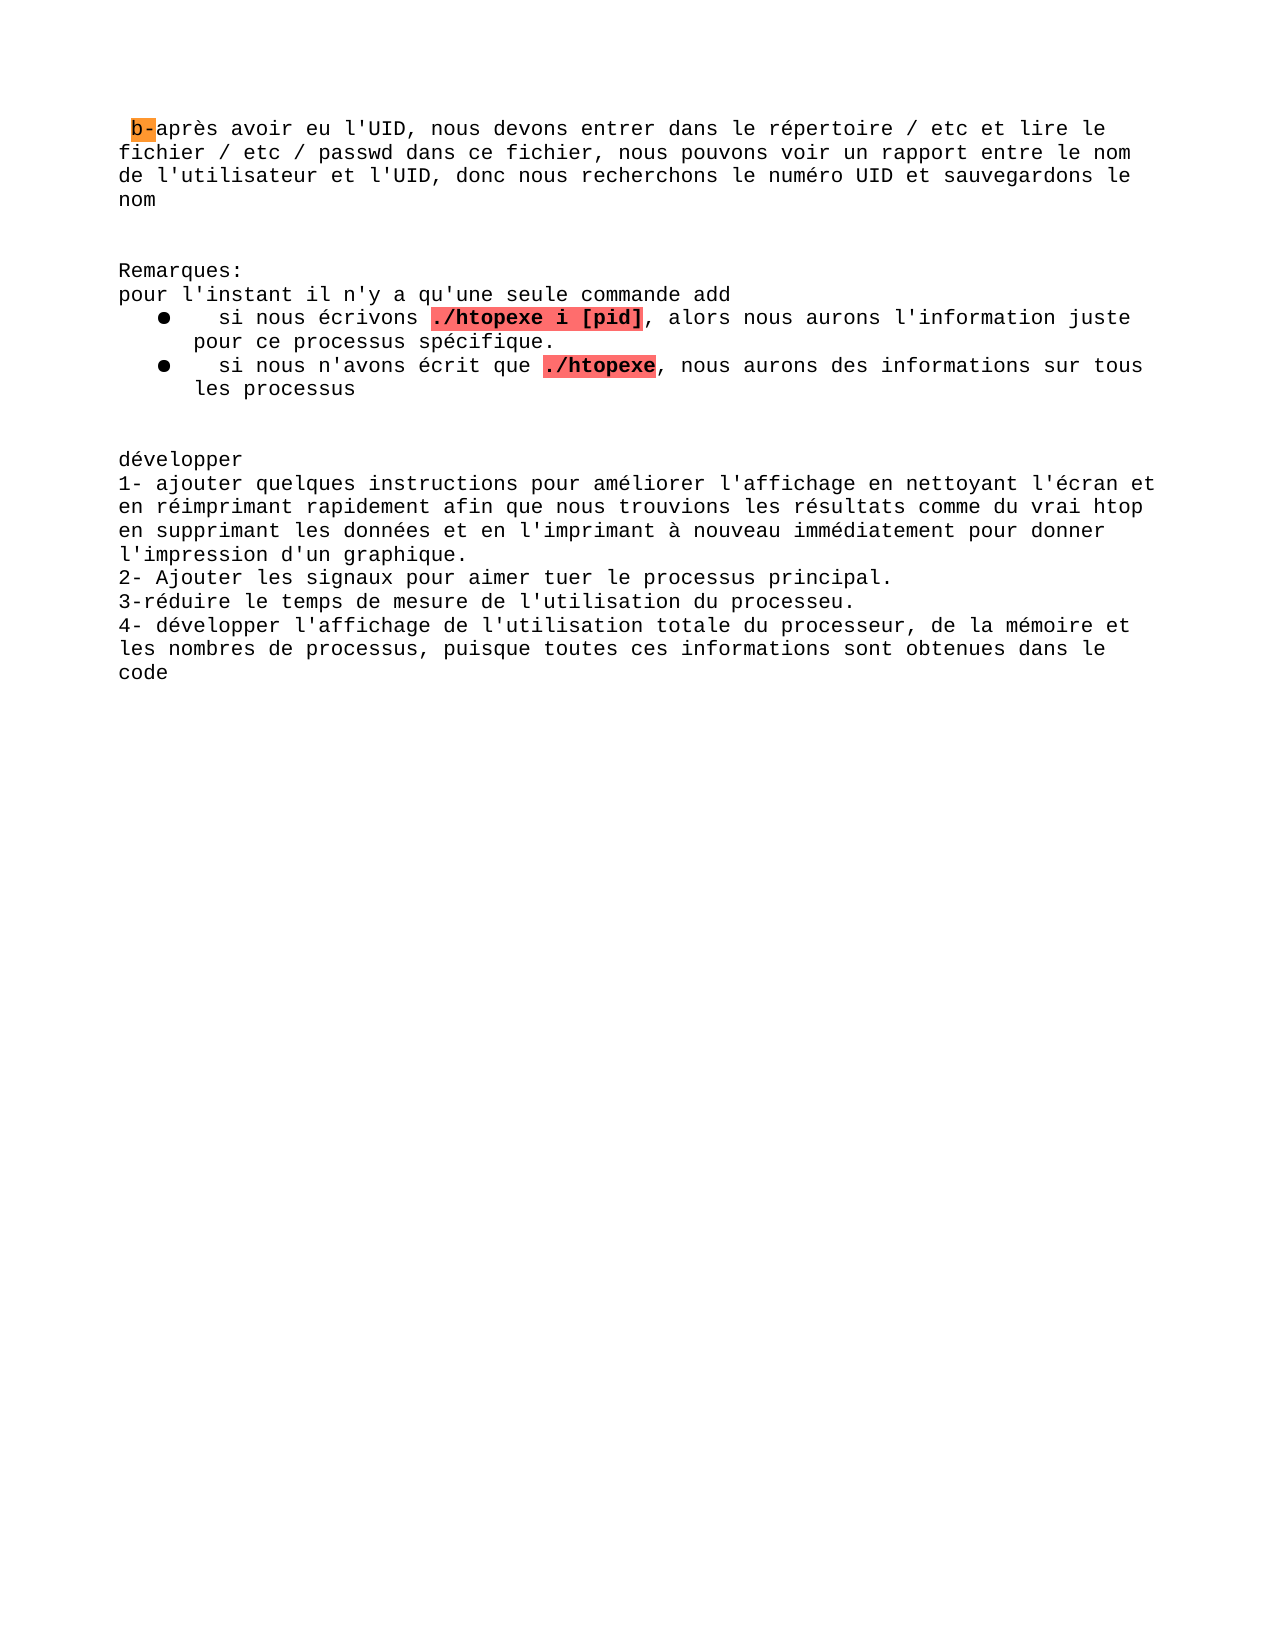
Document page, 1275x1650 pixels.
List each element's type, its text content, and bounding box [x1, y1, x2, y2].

text 3-réduire le temps de mesure de l'utilisation du processeu. [118, 591, 1157, 615]
text Remarques: [118, 260, 1157, 284]
text 1- ajouter quelques instructions pour améliorer l'affichage en nettoyant l'écran et en réimprimant rapidement afin que nous trouvions les résultats comme du vrai htop en supprimant les données et en l'imprimant à nouveau immédiatement pour donner l'impression d'un graphique. [118, 473, 1157, 567]
text 4- développer l'affichage de l'utilisation totale du processeur, de la mémoire et les nombres de processus, puisque toutes ces informations sont obtenues dans le code [118, 615, 1157, 686]
text pour l'instant il n'y a qu'une seule commande add [118, 284, 1157, 307]
list si nous écrivons ./htopexe i [pid], alors nous aurons l'information juste pour ce processus spécifique. [156, 307, 1157, 354]
text b-après avoir eu l'UID, nous devons entrer dans le répertoire / etc et lire le fichier / etc / passwd dans ce fichier, nous pouvons voir un rapport entre le nom de l'utilisateur et l'UID, donc nous recherchons le numéro UID et sauvegardons le nom [118, 118, 1157, 213]
list si nous n'avons écrit que ./htopexe, nous aurons des informations sur tous les processus [156, 354, 1157, 402]
text 2- Ajouter les signaux pour aimer tuer le processus principal. [118, 567, 1157, 591]
text développer [118, 449, 1157, 473]
